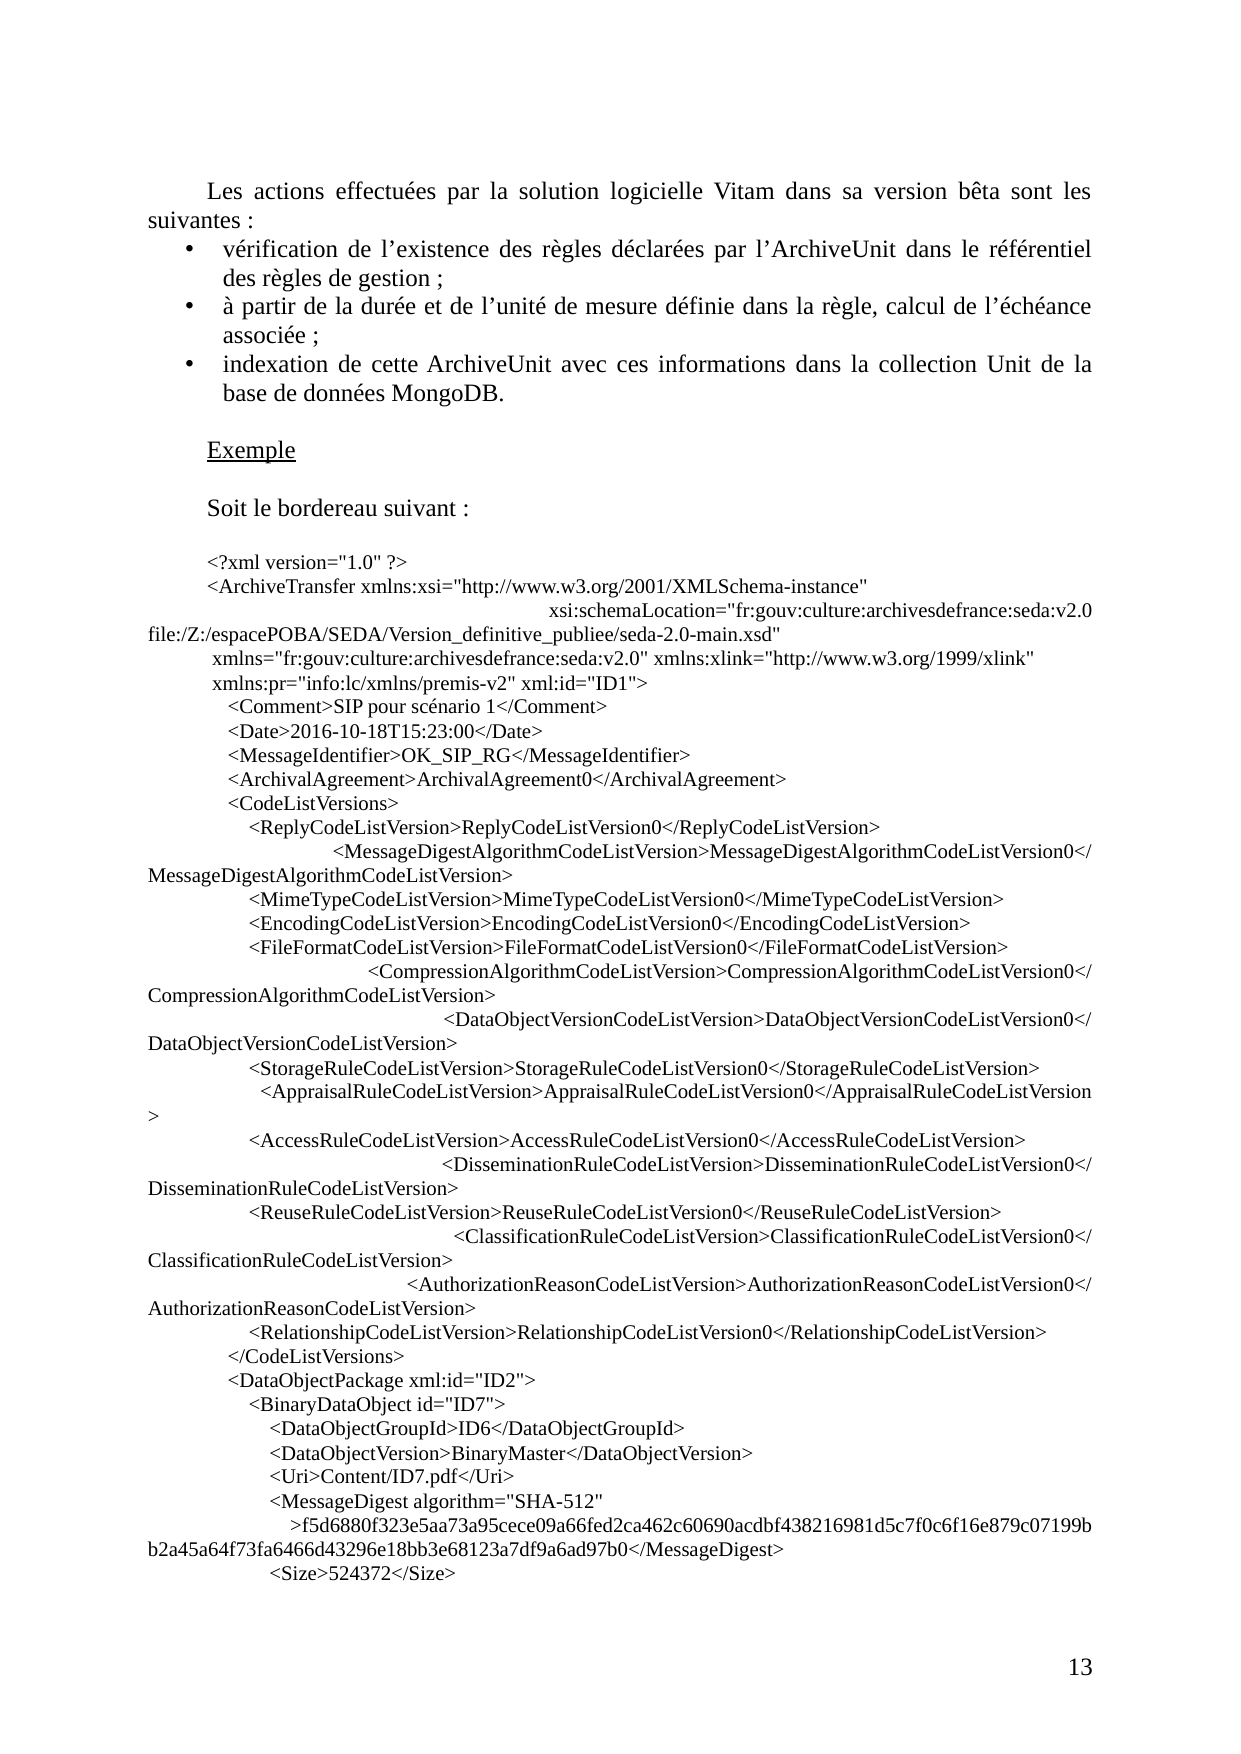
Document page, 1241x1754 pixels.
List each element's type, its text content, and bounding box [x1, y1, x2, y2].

text <ReuseRuleCodeListVersion>ReuseRuleCodeListVersion0</ReuseRuleCodeListVersion> [148, 1200, 1093, 1224]
text <MessageDigestAlgorithmCodeListVersion>MessageDigestAlgorithmCodeListVersion0</MessageDigestAlgorithmCodeListVersion> [148, 839, 1093, 887]
text <EncodingCodeListVersion>EncodingCodeListVersion0</EncodingCodeListVersion> [148, 911, 1093, 935]
text <Date>2016-10-18T15:23:00</Date> [148, 718, 1093, 743]
text <ArchiveTransfer xmlns:xsi="http://www.w3.org/2001/XMLSchema-instance" [148, 574, 1093, 598]
text <DataObjectVersion>BinaryMaster</DataObjectVersion> [148, 1440, 1093, 1464]
text <AccessRuleCodeListVersion>AccessRuleCodeListVersion0</AccessRuleCodeListVersion> [148, 1128, 1093, 1152]
text <CompressionAlgorithmCodeListVersion>CompressionAlgorithmCodeListVersion0</CompressionAlgorithmCodeListVersion> [148, 959, 1093, 1007]
text <AppraisalRuleCodeListVersion>AppraisalRuleCodeListVersion0</AppraisalRuleCodeListVersion> [148, 1079, 1093, 1128]
text <Size>524372</Size> [148, 1561, 1093, 1585]
text </CodeListVersions> [148, 1344, 1093, 1368]
text <RelationshipCodeListVersion>RelationshipCodeListVersion0</RelationshipCodeListVersion> [148, 1320, 1093, 1344]
text <StorageRuleCodeListVersion>StorageRuleCodeListVersion0</StorageRuleCodeListVersion> [148, 1055, 1093, 1079]
text xmlns="fr:gouv:culture:archivesdefrance:seda:v2.0" xmlns:xlink="http://www.w3.org/1999/xlink" [148, 646, 1093, 670]
text Les actions effectuées par la solution logicielle Vitam dans sa version bêta sont les suivantes : [148, 176, 1093, 234]
text <ReplyCodeListVersion>ReplyCodeListVersion0</ReplyCodeListVersion> [148, 815, 1093, 839]
list indexation de cette ArchiveUnit avec ces informations dans la collection Unit de la base de données MongoDB. [185, 349, 1093, 406]
text <MessageIdentifier>OK_SIP_RG</MessageIdentifier> [148, 743, 1093, 767]
text <CodeListVersions> [148, 791, 1093, 815]
text Soit le bordereau suivant : [148, 493, 1093, 521]
text Exemple [148, 435, 1093, 464]
text <MimeTypeCodeListVersion>MimeTypeCodeListVersion0</MimeTypeCodeListVersion> [148, 887, 1093, 911]
text <BinaryDataObject id="ID7"> [148, 1392, 1093, 1416]
text xmlns:pr="info:lc/xmlns/premis-v2" xml:id="ID1"> [148, 670, 1093, 694]
text <?xml version="1.0" ?> [148, 550, 1093, 574]
list vérification de l’existence des règles déclarées par l’ArchiveUnit dans le référentiel des règles de gestion ; [185, 234, 1093, 291]
text >f5d6880f323e5aa73a95cece09a66fed2ca462c60690acdbf438216981d5c7f0c6f16e879c07199bb2a45a64f73fa6466d43296e18bb3e68123a7df9a6ad97b0</MessageDigest> [148, 1513, 1093, 1561]
text <AuthorizationReasonCodeListVersion>AuthorizationReasonCodeListVersion0</AuthorizationReasonCodeListVersion> [148, 1272, 1093, 1320]
text <ArchivalAgreement>ArchivalAgreement0</ArchivalAgreement> [148, 767, 1093, 791]
text <Comment>SIP pour scénario 1</Comment> [148, 694, 1093, 718]
text <FileFormatCodeListVersion>FileFormatCodeListVersion0</FileFormatCodeListVersion> [148, 935, 1093, 959]
text <DisseminationRuleCodeListVersion>DisseminationRuleCodeListVersion0</DisseminationRuleCodeListVersion> [148, 1152, 1093, 1200]
text <MessageDigest algorithm="SHA-512" [148, 1488, 1093, 1513]
text <DataObjectGroupId>ID6</DataObjectGroupId> [148, 1416, 1093, 1440]
text xsi:schemaLocation="fr:gouv:culture:archivesdefrance:seda:v2.0 file:/Z:/espacePOBA/SEDA/Version_definitive_publiee/seda-2.0-main.xsd" [148, 598, 1093, 646]
list à partir de la durée et de l’unité de mesure définie dans la règle, calcul de l’échéance associée ; [185, 291, 1093, 349]
text <DataObjectPackage xml:id="ID2"> [148, 1368, 1093, 1392]
text <Uri>Content/ID7.pdf</Uri> [148, 1464, 1093, 1488]
text <DataObjectVersionCodeListVersion>DataObjectVersionCodeListVersion0</DataObjectVersionCodeListVersion> [148, 1007, 1093, 1055]
text <ClassificationRuleCodeListVersion>ClassificationRuleCodeListVersion0</ClassificationRuleCodeListVersion> [148, 1224, 1093, 1272]
